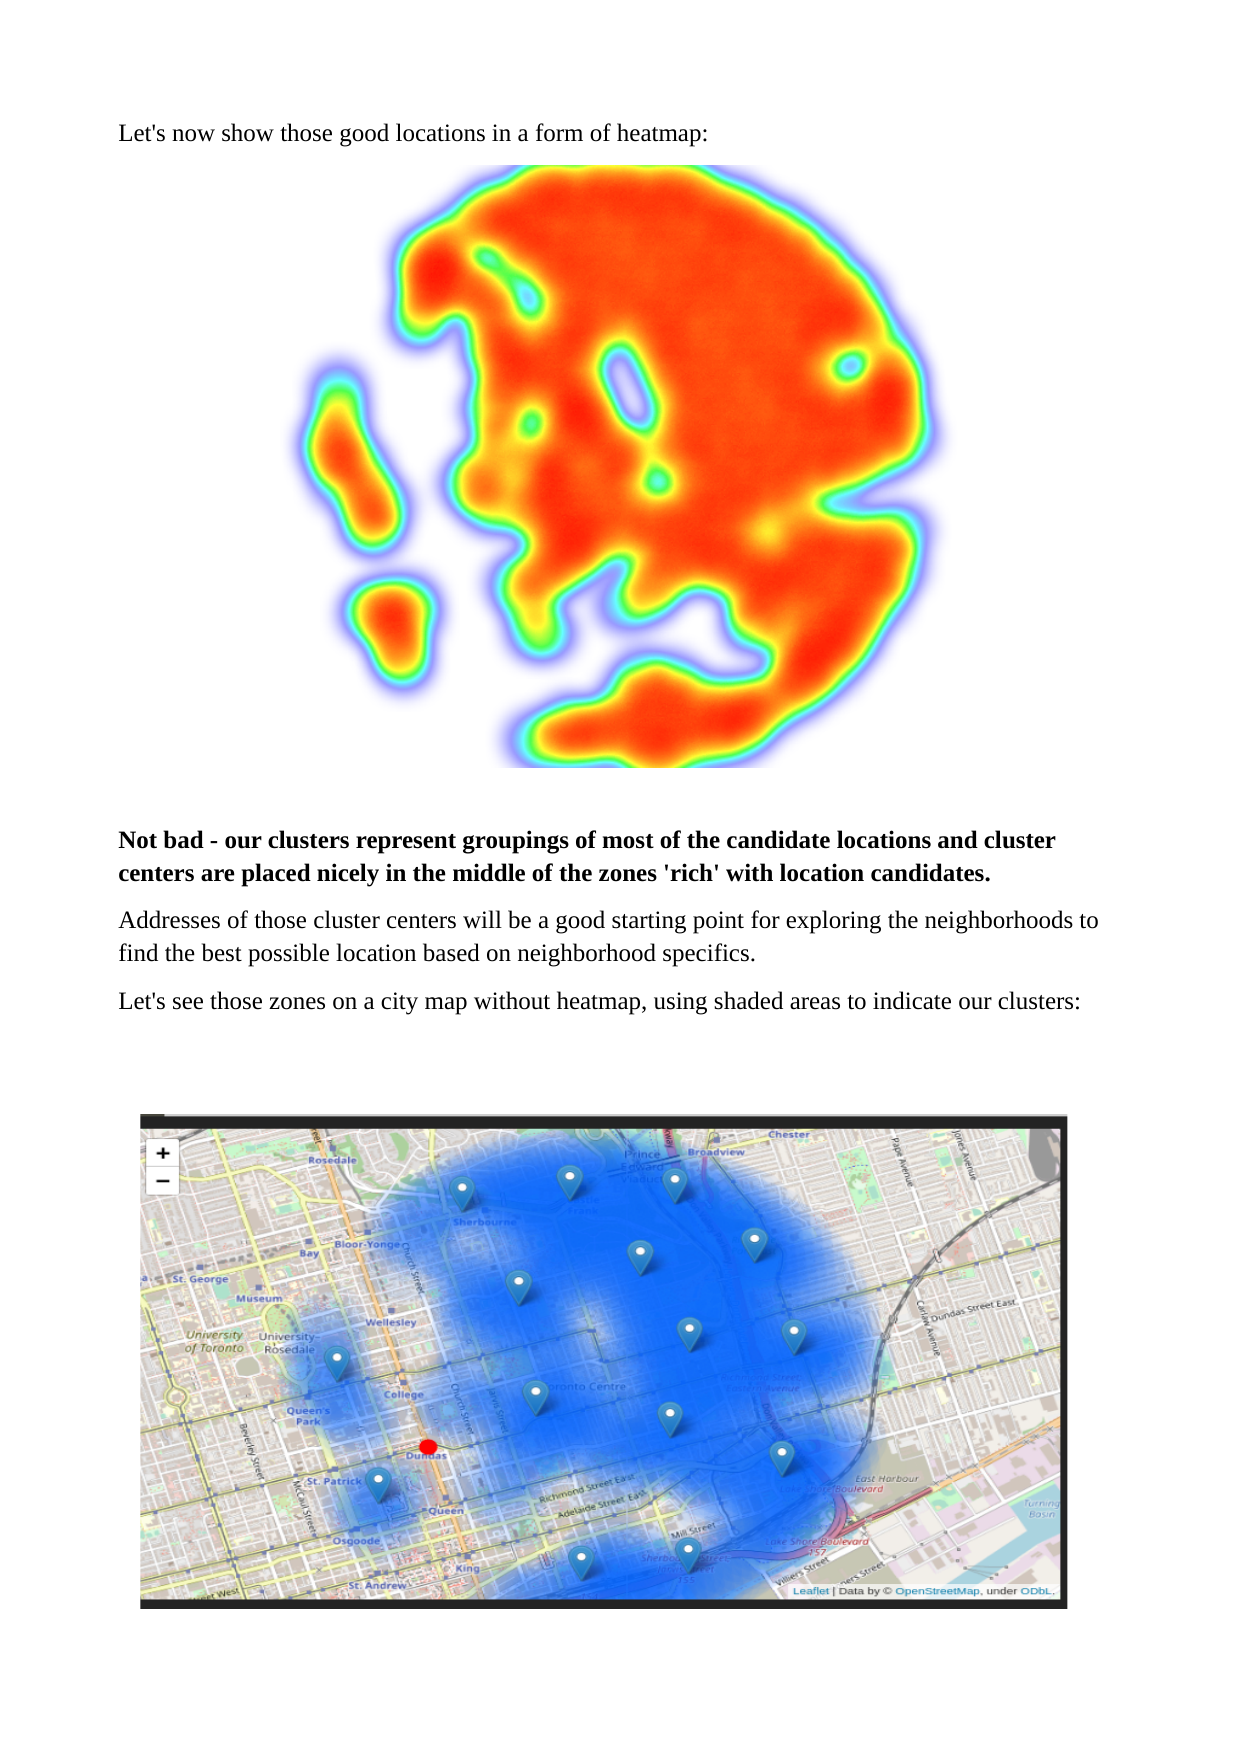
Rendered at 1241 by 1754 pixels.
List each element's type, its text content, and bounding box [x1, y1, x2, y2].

text Not bad - our clusters represent groupings of most of the candidate locations and cluster centers are placed nicely in the middle of the zones 'rich' with location candidates. [118, 825, 1122, 887]
text Let's see those zones on a city map without heatmap, using shaded areas to indicate our clusters: [118, 986, 1122, 1015]
picture [140, 1114, 1068, 1609]
text Let's now show those good locations in a form of heatmap: [118, 118, 1122, 147]
picture [118, 165, 1123, 768]
text Addresses of those cluster centers will be a good starting point for exploring the neighborhoods to find the best possible location based on neighborhood specifics. [118, 906, 1122, 967]
